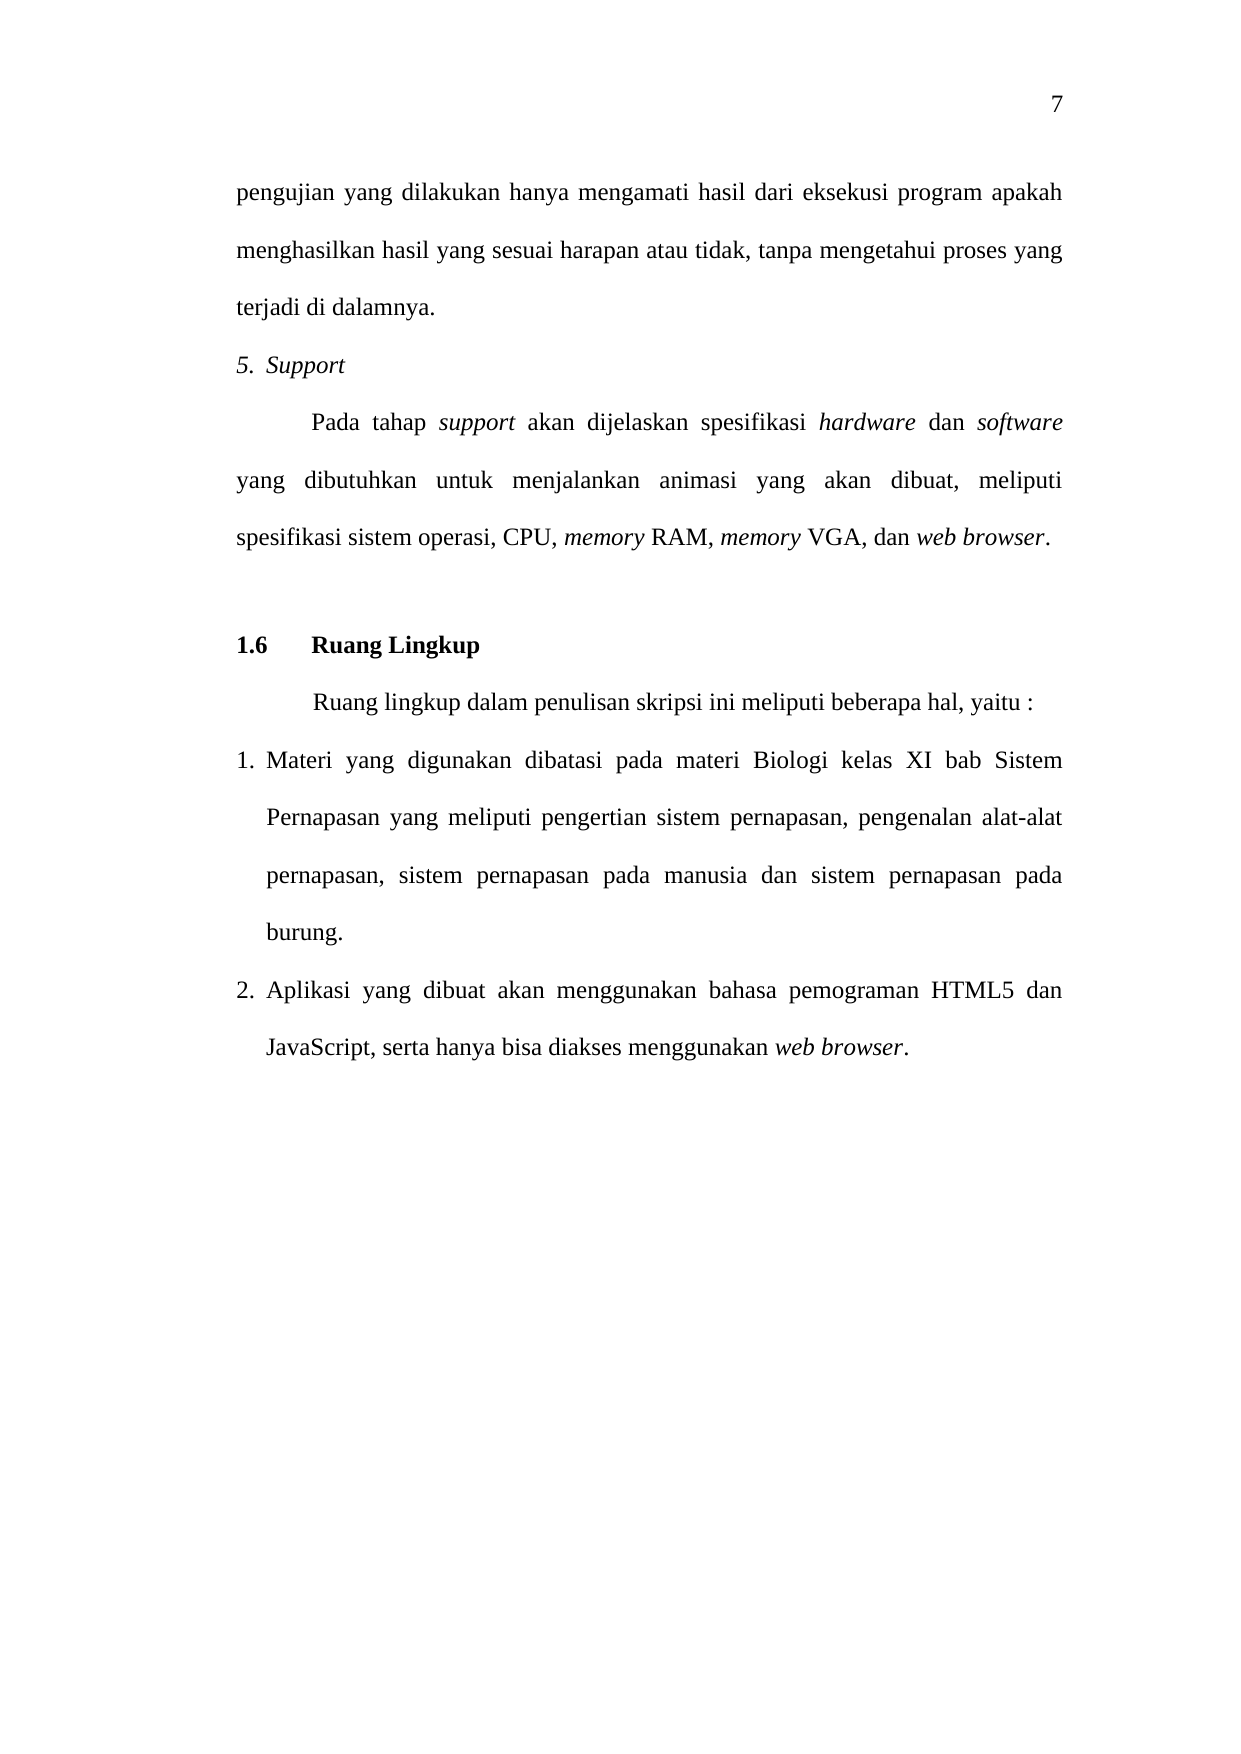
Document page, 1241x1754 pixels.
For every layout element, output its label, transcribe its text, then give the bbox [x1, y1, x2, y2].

text Ruang lingkup dalam penulisan skripsi ini meliputi beberapa hal, yaitu : [236, 687, 1063, 716]
subtitle Ruang Lingkup [236, 630, 1063, 658]
list Aplikasi yang dibuat akan menggunakan bahasa pemograman HTML5 dan JavaScript, serta hanya bisa diakses menggunakan web browser. [236, 975, 1063, 1061]
list Materi yang digunakan dibatasi pada materi Biologi kelas XI bab Sistem Pernapasan yang meliputi pengertian sistem pernapasan, pengenalan alat-alat pernapasan, sistem pernapasan pada manusia dan sistem pernapasan pada burung. [236, 745, 1063, 946]
list Support [236, 350, 1063, 378]
text Pada tahap support akan dijelaskan spesifikasi hardware dan software yang dibutuhkan untuk menjalankan animasi yang akan dibuat, meliputi spesifikasi sistem operasi, CPU, memory RAM, memory VGA, dan web browser. [236, 407, 1063, 551]
text pengujian yang dilakukan hanya mengamati hasil dari eksekusi program apakah menghasilkan hasil yang sesuai harapan atau tidak, tanpa mengetahui proses yang terjadi di dalamnya. [236, 177, 1063, 321]
